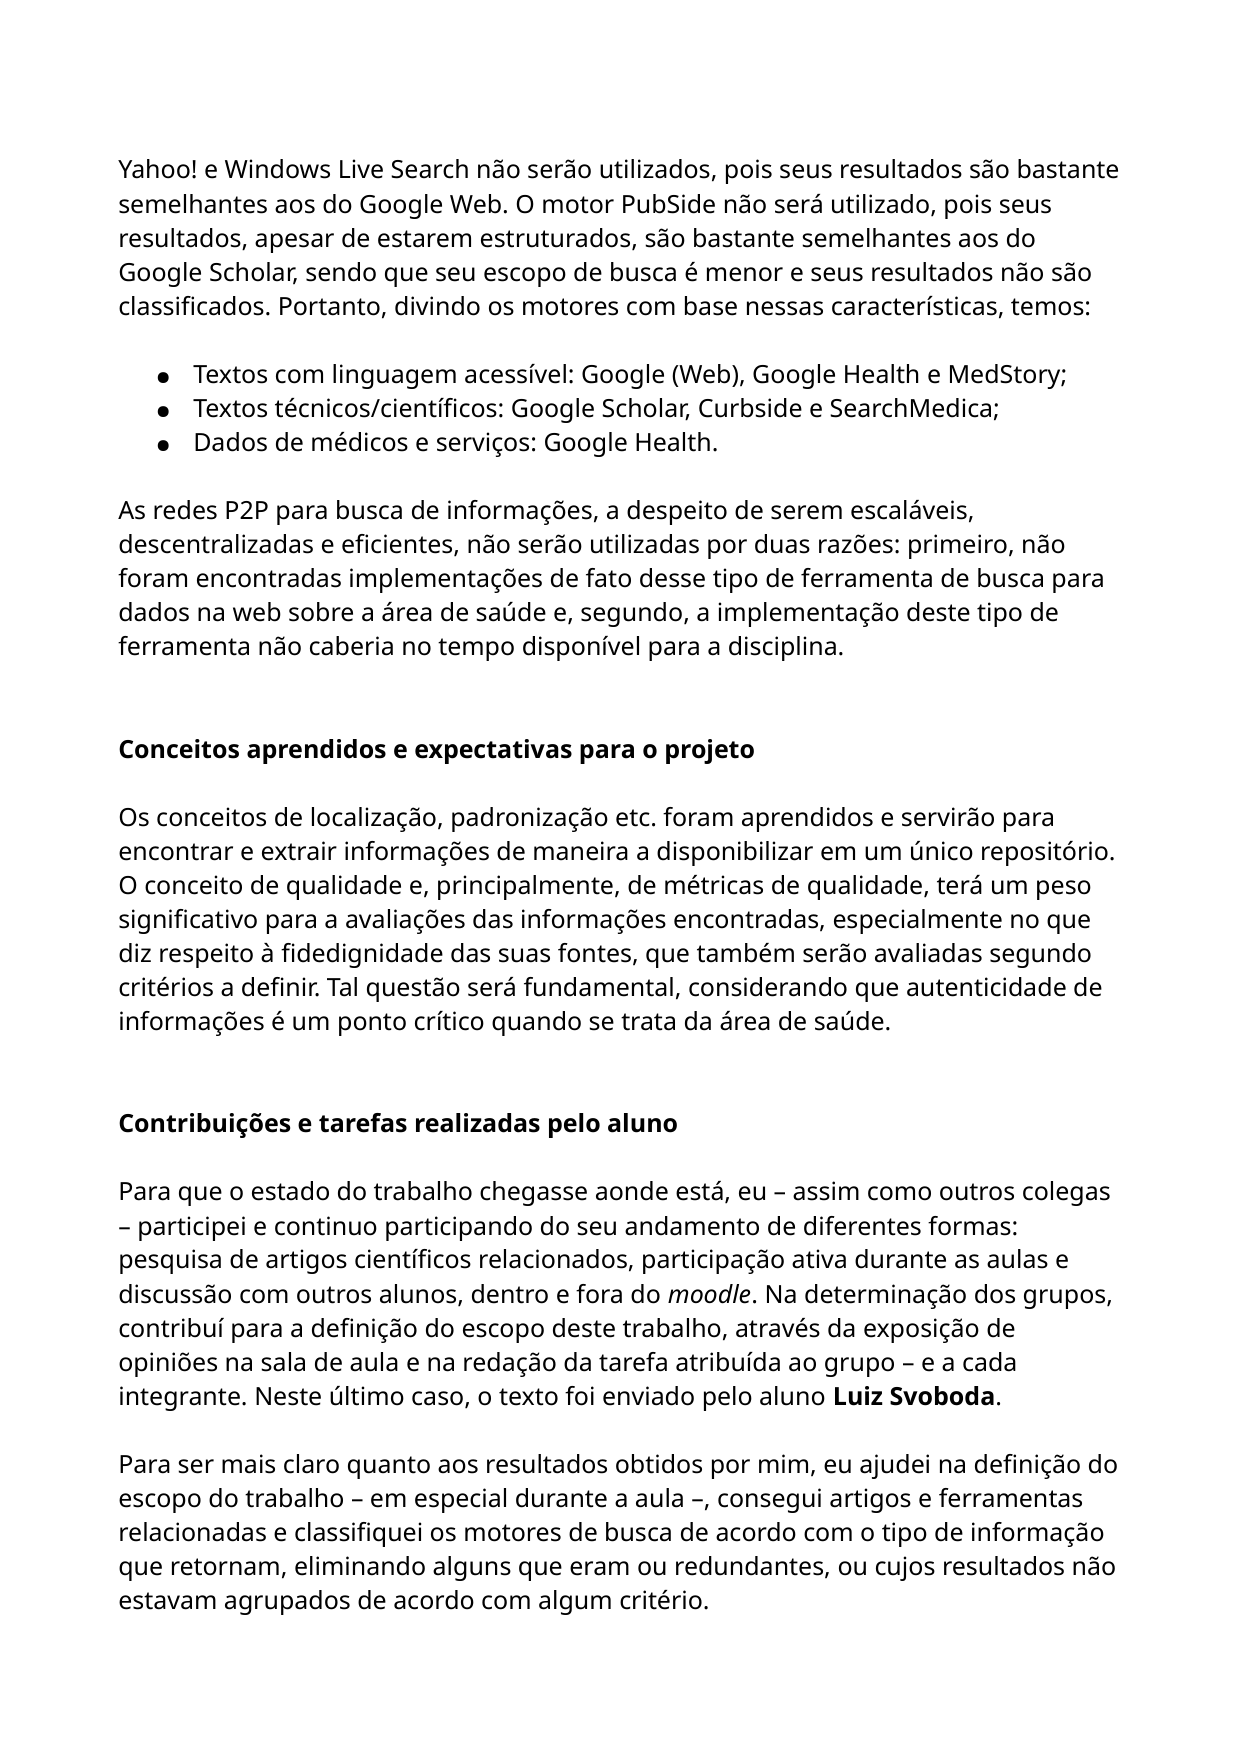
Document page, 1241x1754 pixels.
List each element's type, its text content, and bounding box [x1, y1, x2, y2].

list Textos técnicos/científicos: Google Scholar, Curbside e SearchMedica; [156, 391, 1122, 425]
text Para ser mais claro quanto aos resultados obtidos por mim, eu ajudei na definição do escopo do trabalho – em especial durante a aula –, consegui artigos e ferramentas relacionadas e classifiquei os motores de busca de acordo com o tipo de informação que retornam, eliminando alguns que eram ou redundantes, ou cujos resultados não estavam agrupados de acordo com algum critério. [118, 1447, 1122, 1617]
text Yahoo! e Windows Live Search não serão utilizados, pois seus resultados são bastante semelhantes aos do Google Web. O motor PubSide não será utilizado, pois seus resultados, apesar de estarem estruturados, são bastante semelhantes aos do Google Scholar, sendo que seu escopo de busca é menor e seus resultados não são classificados. Portanto, divindo os motores com base nessas características, temos: [118, 152, 1122, 322]
text Contribuições e tarefas realizadas pelo aluno [118, 1106, 1122, 1140]
text Conceitos aprendidos e expectativas para o projeto [118, 731, 1122, 765]
list Dados de médicos e serviços: Google Health. [156, 425, 1122, 459]
text Os conceitos de localização, padronização etc. foram aprendidos e servirão para encontrar e extrair informações de maneira a disponibilizar em um único repositório. O conceito de qualidade e, principalmente, de métricas de qualidade, terá um peso significativo para a avaliações das informações encontradas, especialmente no que diz respeito à fidedignidade das suas fontes, que também serão avaliadas segundo critérios a definir. Tal questão será fundamental, considerando que autenticidade de informações é um ponto crítico quando se trata da área de saúde. [118, 799, 1122, 1038]
text Para que o estado do trabalho chegasse aonde está, eu – assim como outros colegas – participei e continuo participando do seu andamento de diferentes formas: pesquisa de artigos científicos relacionados, participação ativa durante as aulas e discussão com outros alunos, dentro e fora do moodle. Na determinação dos grupos, contribuí para a definição do escopo deste trabalho, através da exposição de opiniões na sala de aula e na redação da tarefa atribuída ao grupo – e a cada integrante. Neste último caso, o texto foi enviado pelo aluno Luiz Svoboda. [118, 1174, 1122, 1412]
text As redes P2P para busca de informações, a despeito de serem escaláveis, descentralizadas e eficientes, não serão utilizadas por duas razões: primeiro, não foram encontradas implementações de fato desse tipo de ferramenta de busca para dados na web sobre a área de saúde e, segundo, a implementação deste tipo de ferramenta não caberia no tempo disponível para a disciplina. [118, 493, 1122, 663]
list Textos com linguagem acessível: Google (Web), Google Health e MedStory; [156, 357, 1122, 391]
